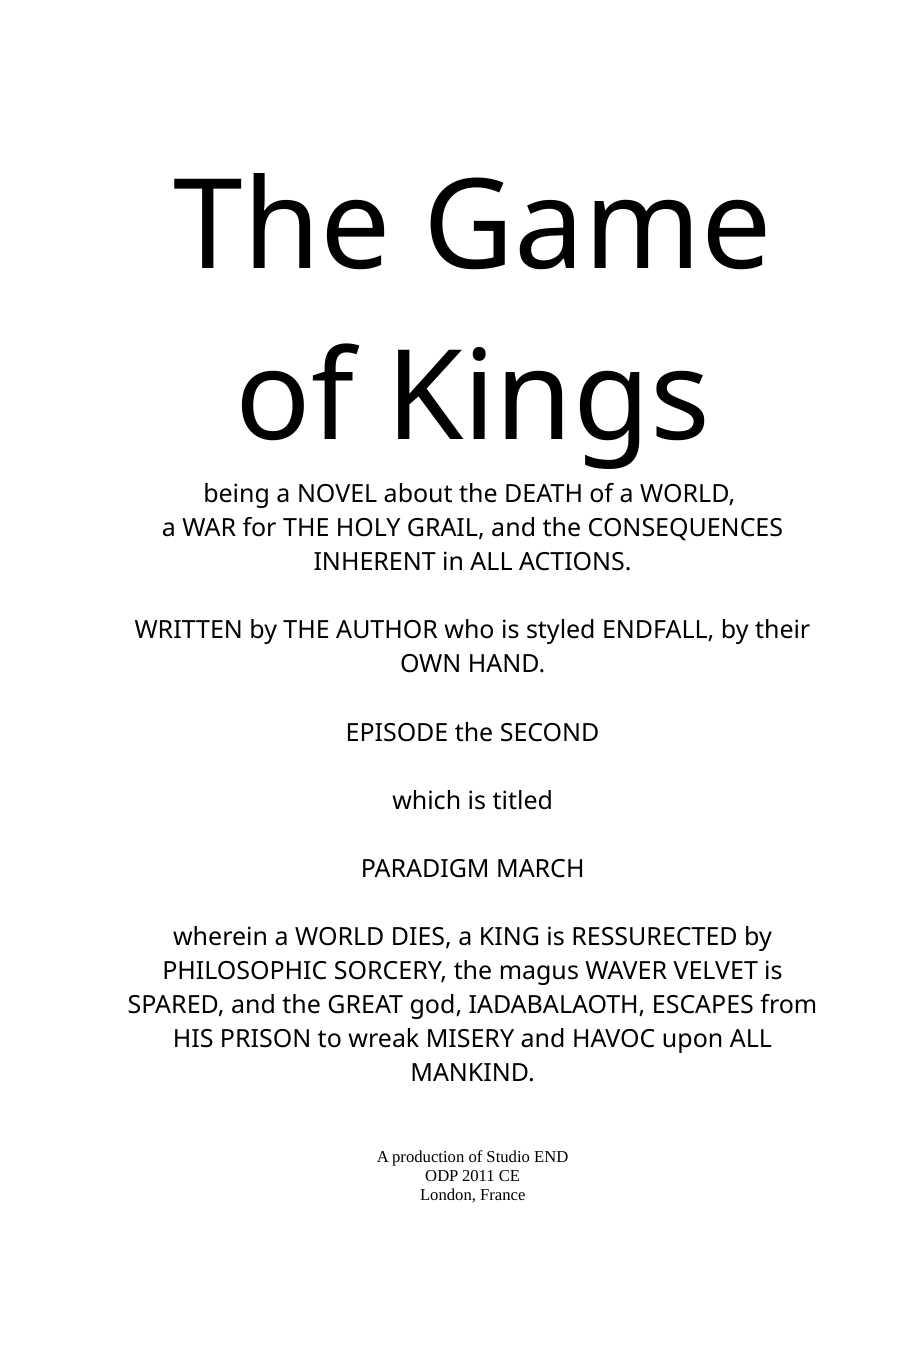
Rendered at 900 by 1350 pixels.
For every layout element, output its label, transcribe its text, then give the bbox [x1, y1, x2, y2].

text EPISODE the SECOND [120, 714, 825, 748]
text being a NOVEL about the DEATH of a WORLD, [120, 476, 825, 510]
text a WAR for THE HOLY GRAIL, and the CONSEQUENCES INHERENT in ALL ACTIONS. [120, 510, 825, 578]
text which is titled [120, 782, 825, 816]
text London, France [120, 1185, 825, 1204]
text WRITTEN by THE AUTHOR who is styled ENDFALL, by their OWN HAND. [120, 612, 825, 680]
text A production of Studio END [120, 1146, 825, 1166]
text wherein a WORLD DIES, a KING is RESSURECTED by PHILOSOPHIC SORCERY, the magus WAVER VELVET is SPARED, and the GREAT god, IADABALAOTH, ESCAPES from HIS PRISON to wreak MISERY and HAVOC upon ALL MANKIND. [120, 919, 825, 1089]
text ODP 2011 CE [120, 1166, 825, 1185]
text The Game of Kings [120, 135, 825, 476]
text PARADIGM MARCH [120, 851, 825, 884]
